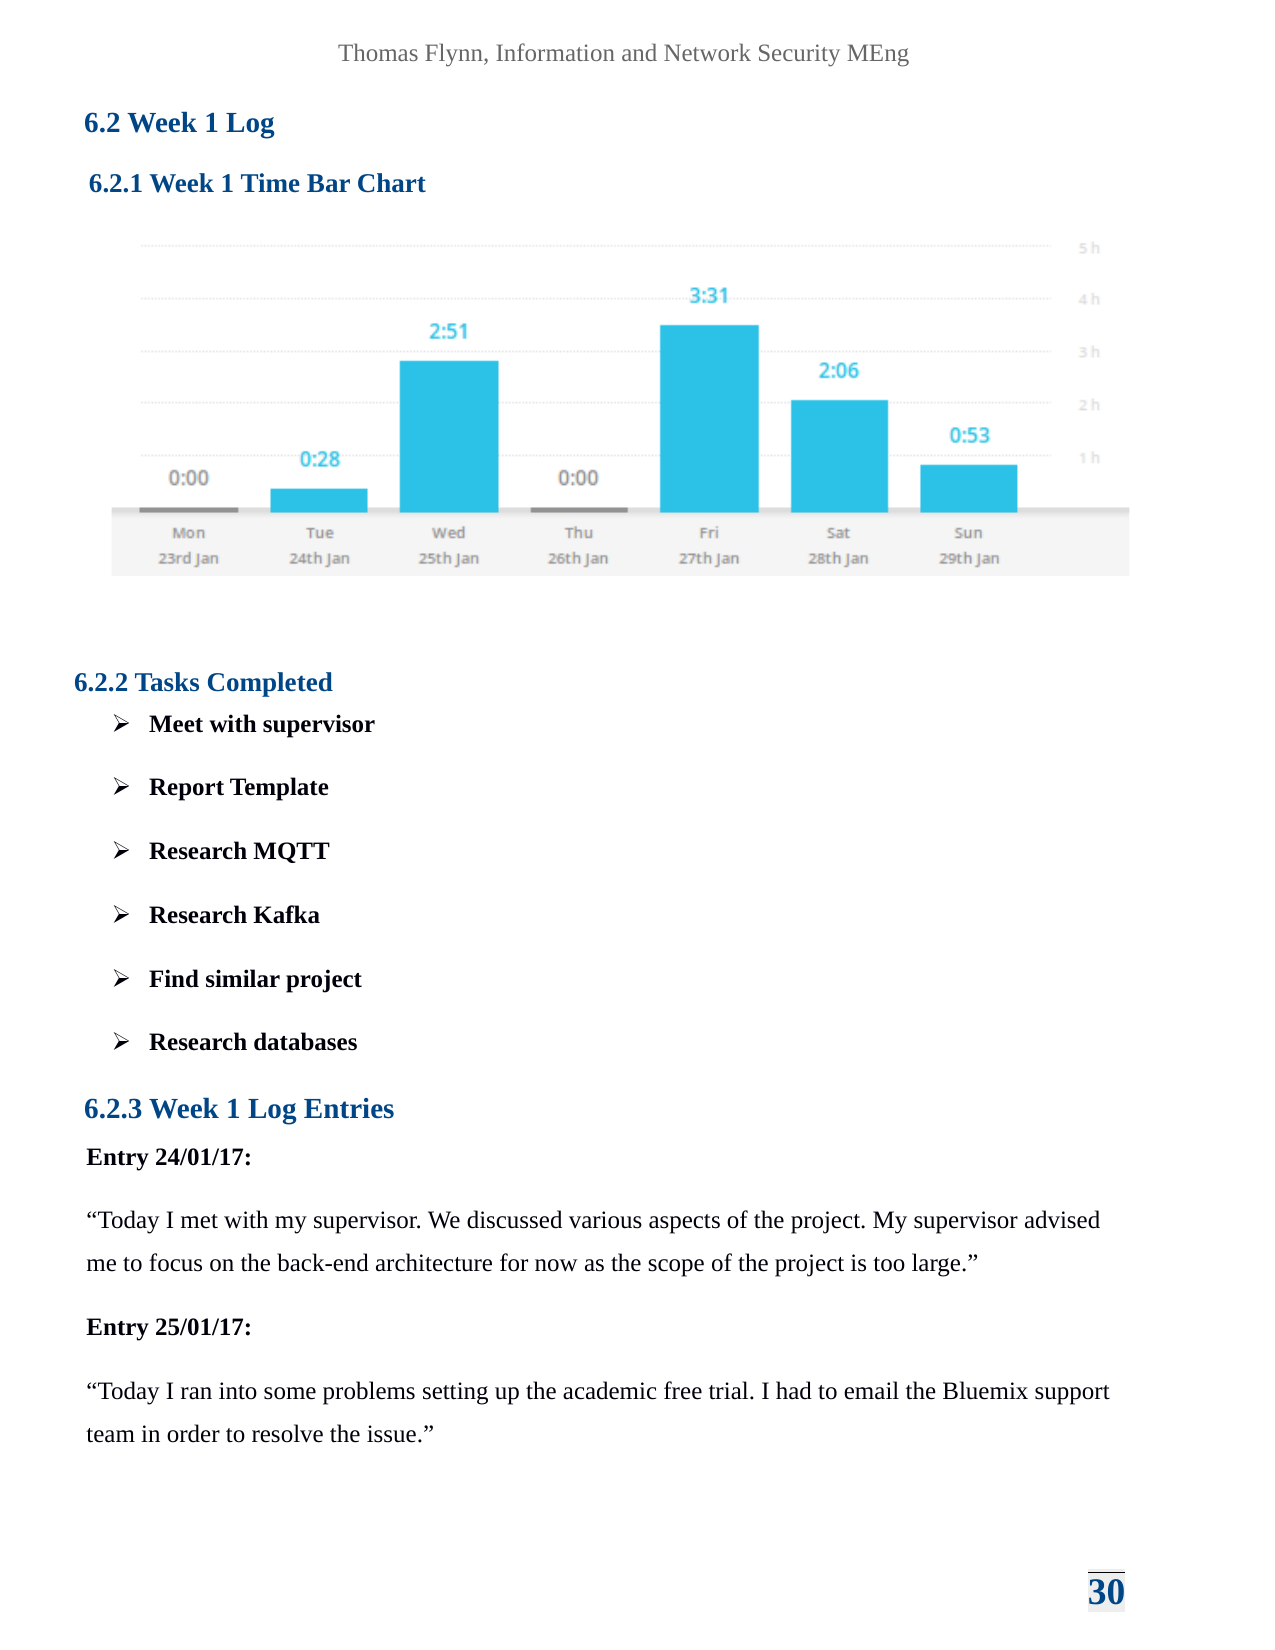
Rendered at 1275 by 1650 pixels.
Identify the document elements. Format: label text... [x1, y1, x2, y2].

subtitle 6.2.1 Week 1 Time Bar Chart [89, 167, 1125, 198]
subtitle 6.2.2 Tasks Completed [74, 666, 1125, 697]
subtitle 6.2 Week 1 Log [81, 105, 1125, 138]
text “Today I met with my supervisor. We discussed various aspects of the project. My supervisor advised me to focus on the back-end architecture for now as the scope of the project is too large.” [86, 1205, 1125, 1277]
text Entry 24/01/17: [86, 1142, 1125, 1170]
list Research MQTT [111, 836, 1125, 865]
text Entry 25/01/17: [86, 1312, 1125, 1341]
list Find similar project [111, 964, 1125, 992]
list Research databases [111, 1027, 1125, 1056]
list Meet with supervisor [111, 709, 1125, 737]
picture [111, 231, 1130, 576]
subtitle 6.2.3 Week 1 Log Entries [81, 1091, 1125, 1125]
text “Today I ran into some problems setting up the academic free trial. I had to email the Bluemix support team in order to resolve the issue.” [86, 1376, 1125, 1448]
list Report Template [111, 772, 1125, 801]
list Research Kafka [111, 900, 1125, 929]
